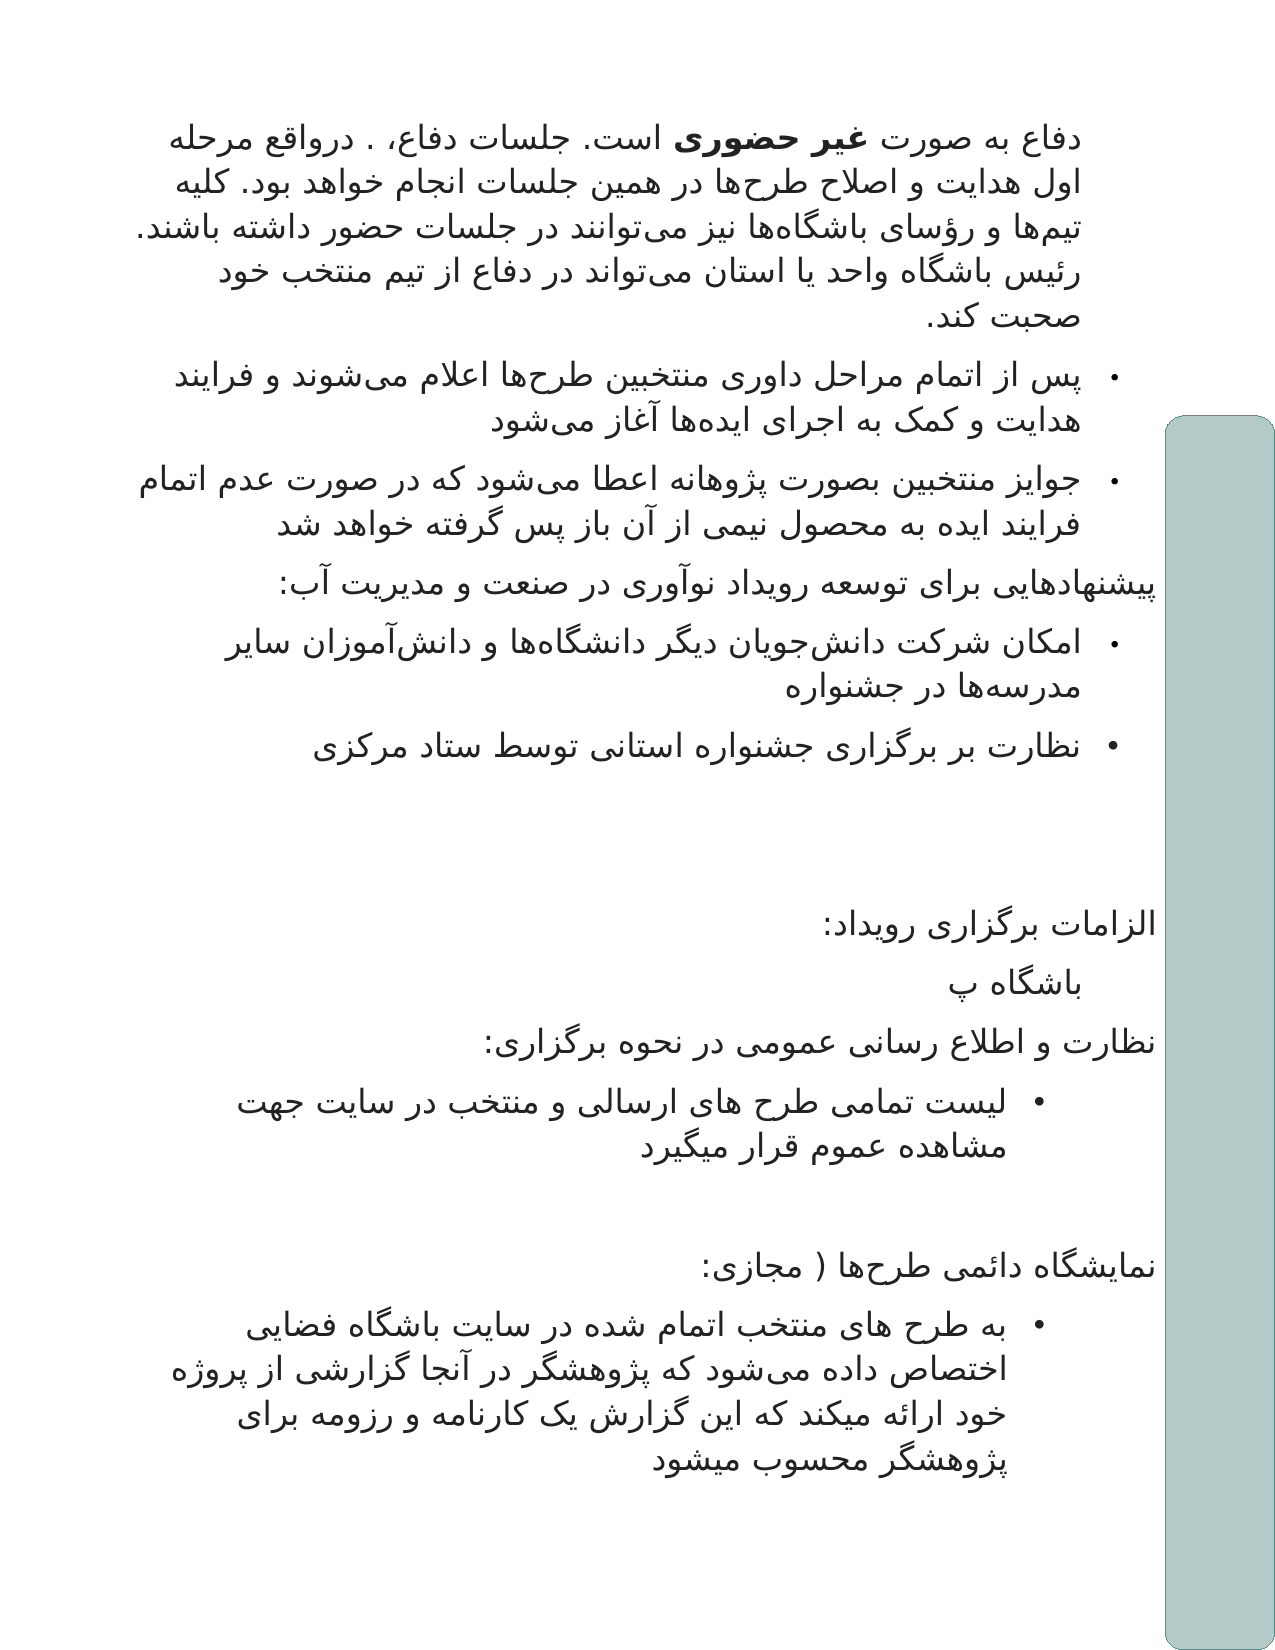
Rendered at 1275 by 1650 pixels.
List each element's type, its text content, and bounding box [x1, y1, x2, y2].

list لیست تمامی طرح های ارسالی و منتخب در سایت جهت مشاهده عموم قرار میگیرد [118, 1082, 1046, 1166]
list پس از ارسال طرح‌ها به ستاد مرکزی، فرآیند داوری آغاز می‌شود. این فرآیند شامل بررسی طرح‌های مکتوب ارسالی و برگزاری جلسات دفاع به صورت غیر حضوری است. جلسات دفاع، . در‌واقع مرحله اول هدایت و اصلاح طرح‌ها در همین جلسات انجام خواهد بود. کلیه تیم‌ها و رؤسای باشگاه‌ها نیز می‌توانند در جلسات حضور داشته باشند. رئیس باشگاه واحد یا استان می‌تواند در دفاع از تیم منتخب خود صحبت کند. [118, 118, 1119, 335]
list به طرح های منتخب اتمام شده در سایت باشگاه فضایی اختصاص داده می‌شود که پژوهشگر در آنجا گزارشی از پروژه خود ارائه میکند که این گزارش یک کارنامه و رزومه برای پژوهشگر محسوب میشود [118, 1305, 1046, 1478]
list جوایز منتخبین بصورت پژوهانه اعطا می‌شود که در صورت عدم اتمام فرایند ایده به محصول نیمی از آن باز پس گرفته خواهد شد [118, 459, 1119, 543]
text نمایشگاه دائمی طرح‌ها ( مجازی: [118, 1246, 1157, 1285]
text الزامات برگزاری رویداد: [118, 904, 1157, 943]
text باشگاه پ [118, 964, 1157, 1003]
text نظارت و اطلاع رسانی عمومی در نحوه برگزاری: [118, 1023, 1157, 1062]
text پیشنهادهایی برای توسعه رویداد نوآوری در صنعت و مدیریت آب: [118, 563, 1157, 602]
list پس از اتمام مراحل داوری منتخبین طرح‌ها اعلام می‌شوند و فرایند هدایت و کمک به اجرای ایده‌ها آغاز می‌شود [118, 356, 1119, 439]
list امکان شرکت دانش‌جویان دیگر دانشگاه‌ها و دانش‌آموزان سایر مدرسه‌ها در جشنواره [118, 622, 1119, 706]
list نظارت بر برگزاری جشنواره استانی توسط ستاد مرکزی [118, 726, 1119, 765]
